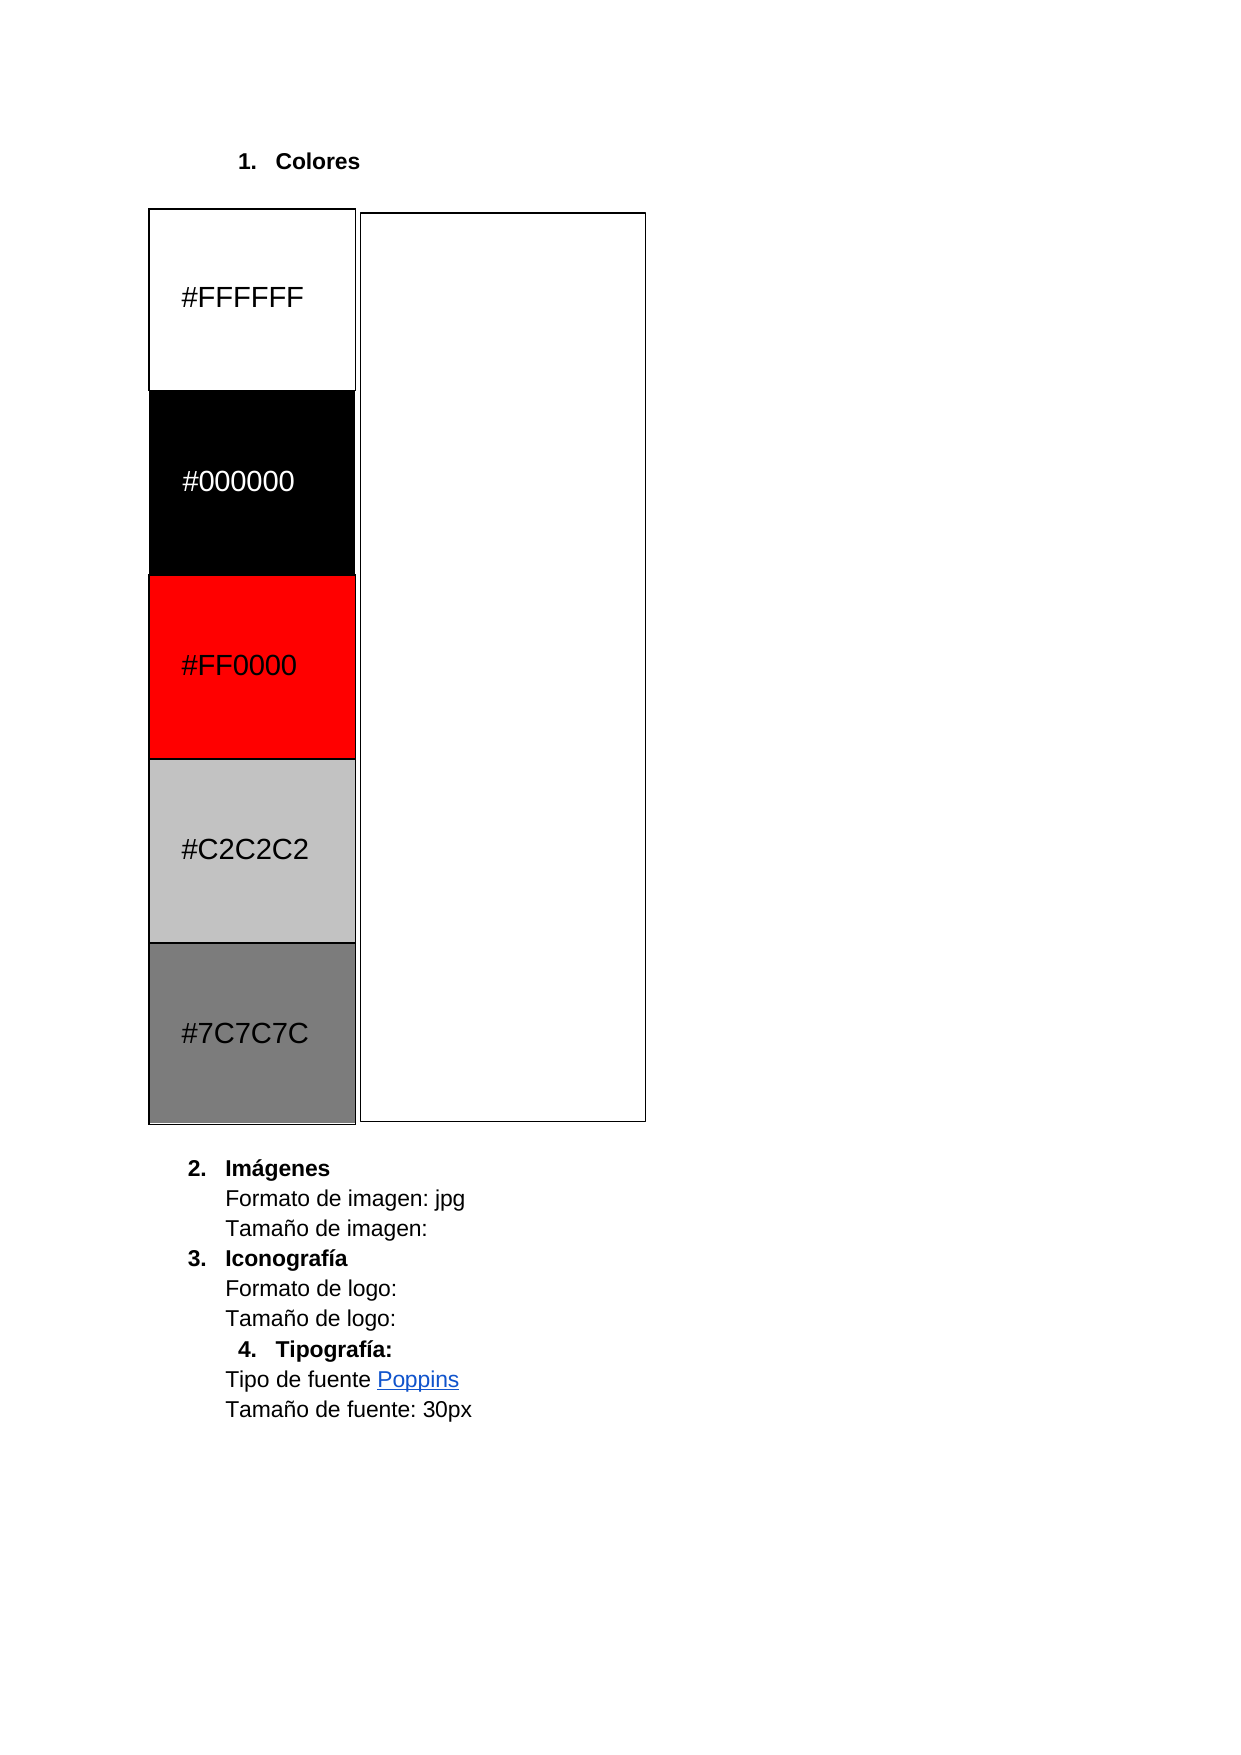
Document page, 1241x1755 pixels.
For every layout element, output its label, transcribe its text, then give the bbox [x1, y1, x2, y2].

list Colores [238, 148, 1066, 174]
table_cell #C2C2C2 [150, 760, 355, 942]
list Imágenes [188, 1155, 1066, 1181]
table_cell #7C7C7C [150, 944, 355, 1123]
table_cell #000000 [149, 391, 355, 574]
list Tipografía: [238, 1336, 1066, 1362]
text Formato de imagen: jpg Tamaño de imagen: [225, 1185, 541, 1241]
table_cell #FF0000 [150, 576, 355, 758]
text Tipo de fuente Poppins Tamaño de fuente: 30px [225, 1366, 541, 1422]
list Iconografía Formato de logo: Tamaño de logo: [188, 1245, 399, 1332]
table_header #FFFFFF [150, 210, 355, 389]
